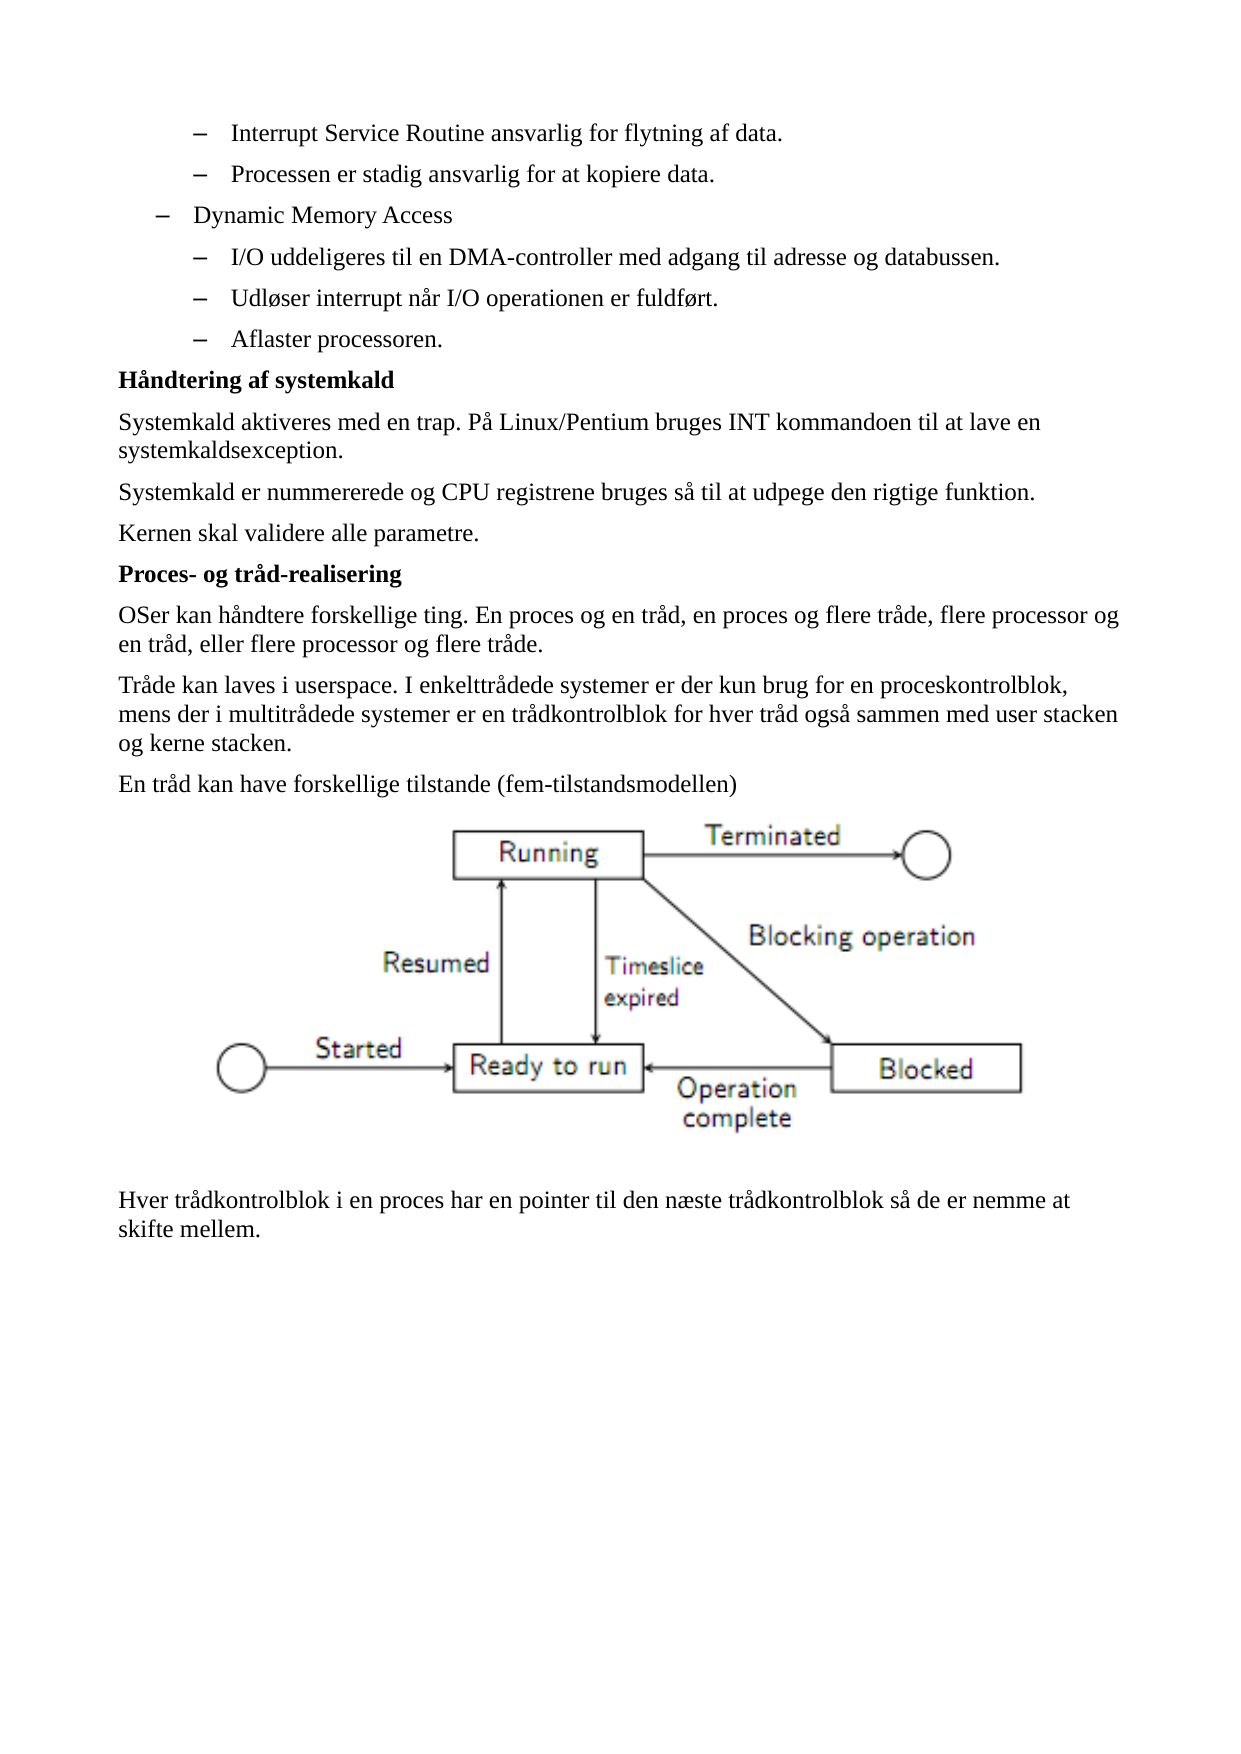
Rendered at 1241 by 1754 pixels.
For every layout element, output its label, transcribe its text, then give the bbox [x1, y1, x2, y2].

text Kernen skal validere alle parametre. [118, 518, 1122, 547]
text Proces- og tråd-realisering [118, 559, 1122, 588]
text Systemkald aktiveres med en trap. På Linux/Pentium bruges INT kommandoen til at lave en systemkaldsexception. [118, 407, 1122, 464]
text En tråd kan have forskellige tilstande (fem-tilstandsmodellen) [118, 769, 1122, 798]
picture [201, 810, 1039, 1144]
text Systemkald er nummererede og CPU registrene bruges så til at udpege den rigtige funktion. [118, 477, 1122, 506]
list I/O uddeligeres til en DMA-controller med adgang til adresse og databussen. [193, 242, 1122, 271]
text Håndtering af systemkald [118, 366, 1122, 394]
list Processen er stadig ansvarlig for at kopiere data. [193, 159, 1122, 188]
text Tråde kan laves i userspace. I enkelttrådede systemer er der kun brug for en proceskontrolblok, mens der i multitrådede systemer er en trådkontrolblok for hver tråd også sammen med user stacken og kerne stacken. [118, 671, 1122, 757]
list Aflaster processoren. [193, 324, 1122, 353]
list Interrupt Service Routine ansvarlig for flytning af data. [193, 118, 1122, 147]
text Hver trådkontrolblok i en proces har en pointer til den næste trådkontrolblok så de er nemme at skifte mellem. [118, 1185, 1122, 1243]
list Udløser interrupt når I/O operationen er fuldført. [193, 283, 1122, 312]
list Dynamic Memory Access [156, 201, 1122, 229]
text OSer kan håndtere forskellige ting. En proces og en tråd, en proces og flere tråde, flere processor og en tråd, eller flere processor og flere tråde. [118, 601, 1122, 658]
